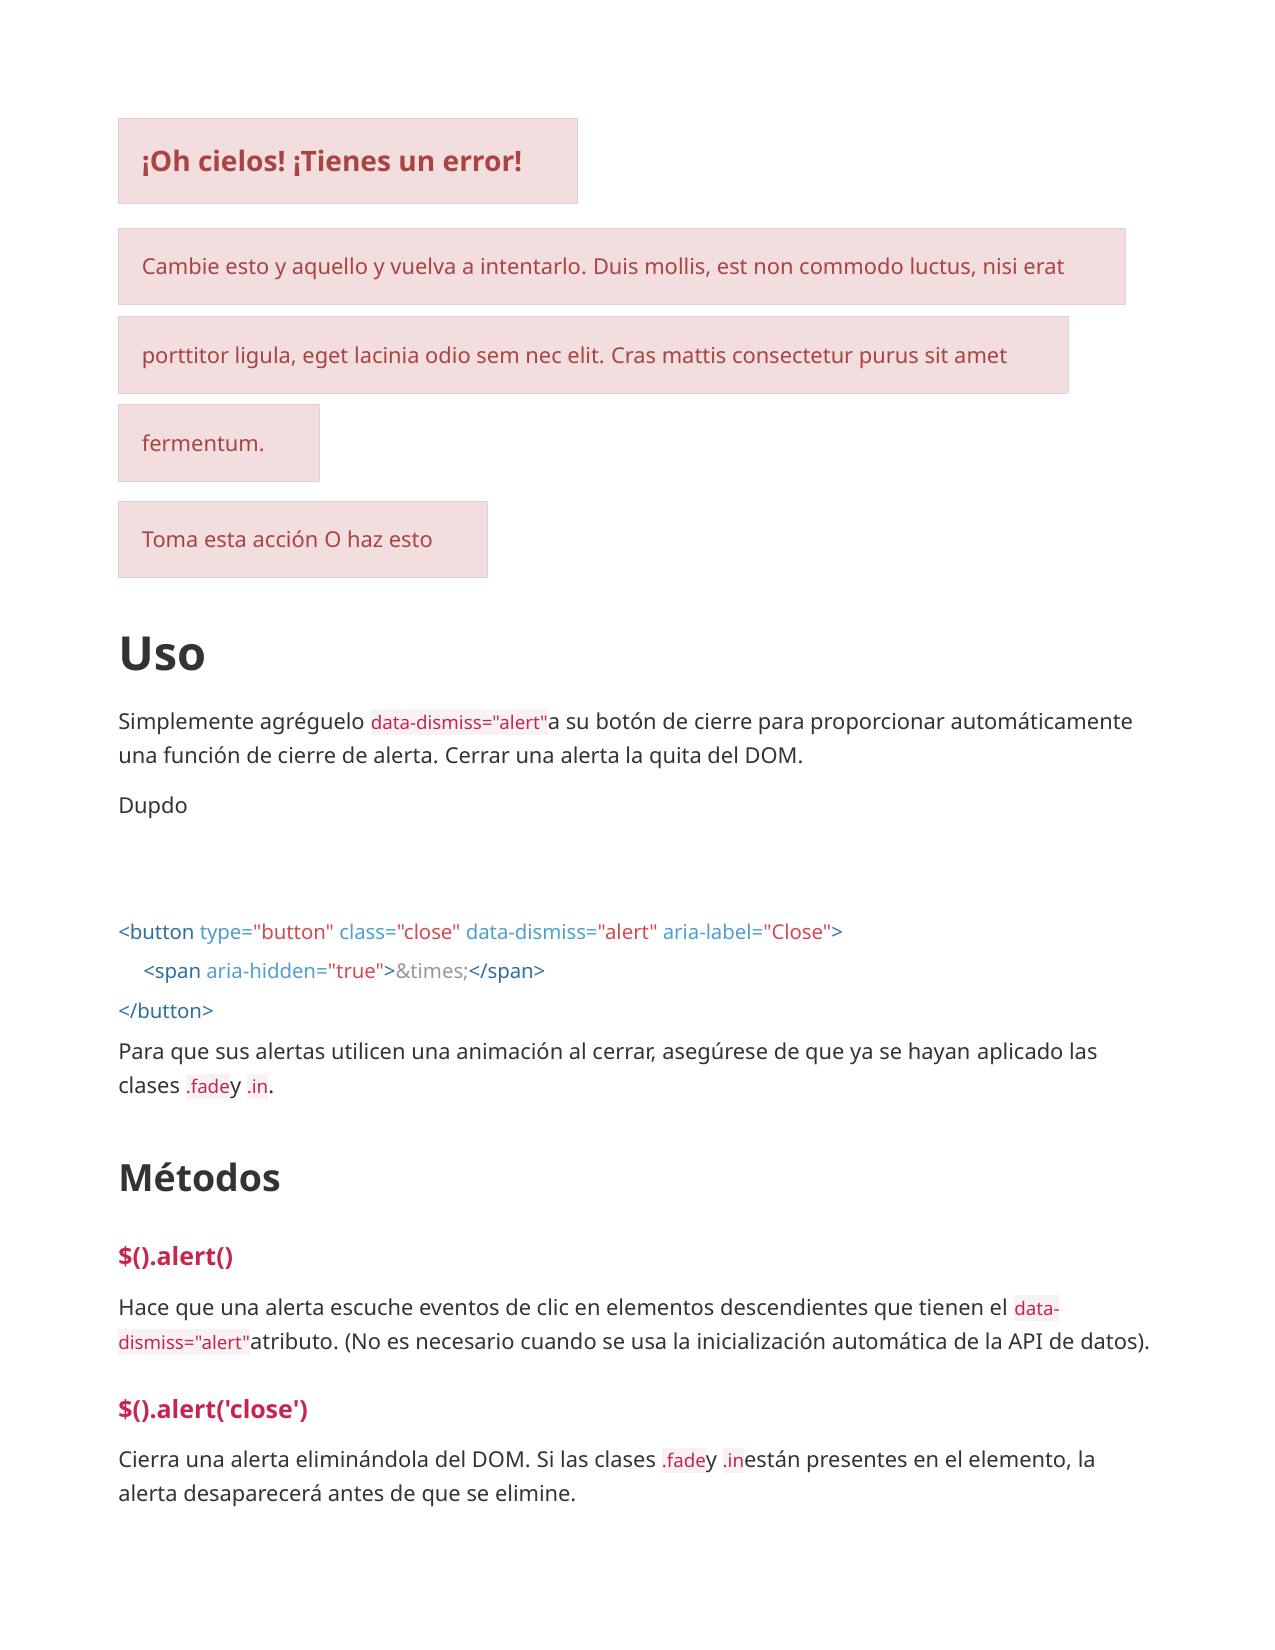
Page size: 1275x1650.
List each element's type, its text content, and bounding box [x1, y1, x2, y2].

text </button> [118, 997, 1157, 1024]
text Toma esta acción O haz esto [119, 502, 487, 577]
text Cambie esto y aquello y vuelva a intentarlo. Duis mollis, est non commodo luctus, nisi erat porttitor ligula, eget lacinia odio sem nec elit. Cras mattis consectetur purus sit amet fermentum. [118, 228, 1157, 481]
subtitle $().alert() [118, 1239, 1157, 1273]
text <button type="button" class="close" data-dismiss="alert" aria-label="Close"> [118, 918, 1157, 946]
text Cierra una alerta eliminándola del DOM. Si las clases .fadey .inestán presentes en el elemento, la alerta desaparecerá antes de que se elimine. [118, 1444, 1157, 1508]
subtitle Métodos [118, 1151, 1157, 1202]
text <span aria-hidden="true">&times;</span> [118, 957, 1157, 985]
subtitle Uso [118, 620, 1157, 684]
subtitle [578, 118, 1157, 203]
text Simplemente agréguelo data-dismiss="alert"a su botón de cierre para proporcionar automáticamente una función de cierre de alerta. Cerrar una alerta la quita del DOM. [118, 706, 1157, 770]
text Hace que una alerta escuche eventos de clic en elementos descendientes que tienen el data-dismiss="alert"atributo. (No es necesario cuando se usa la inicialización automática de la API de datos). [118, 1292, 1157, 1356]
subtitle $().alert('close') [118, 1391, 1157, 1425]
text [488, 501, 1157, 577]
subtitle ¡Oh cielos! ¡Tienes un error! [119, 119, 577, 203]
text Dupdo [118, 790, 1157, 820]
text Para que sus alertas utilicen una animación al cerrar, asegúrese de que ya se hayan aplicado las clases .fadey .in. [118, 1036, 1157, 1100]
